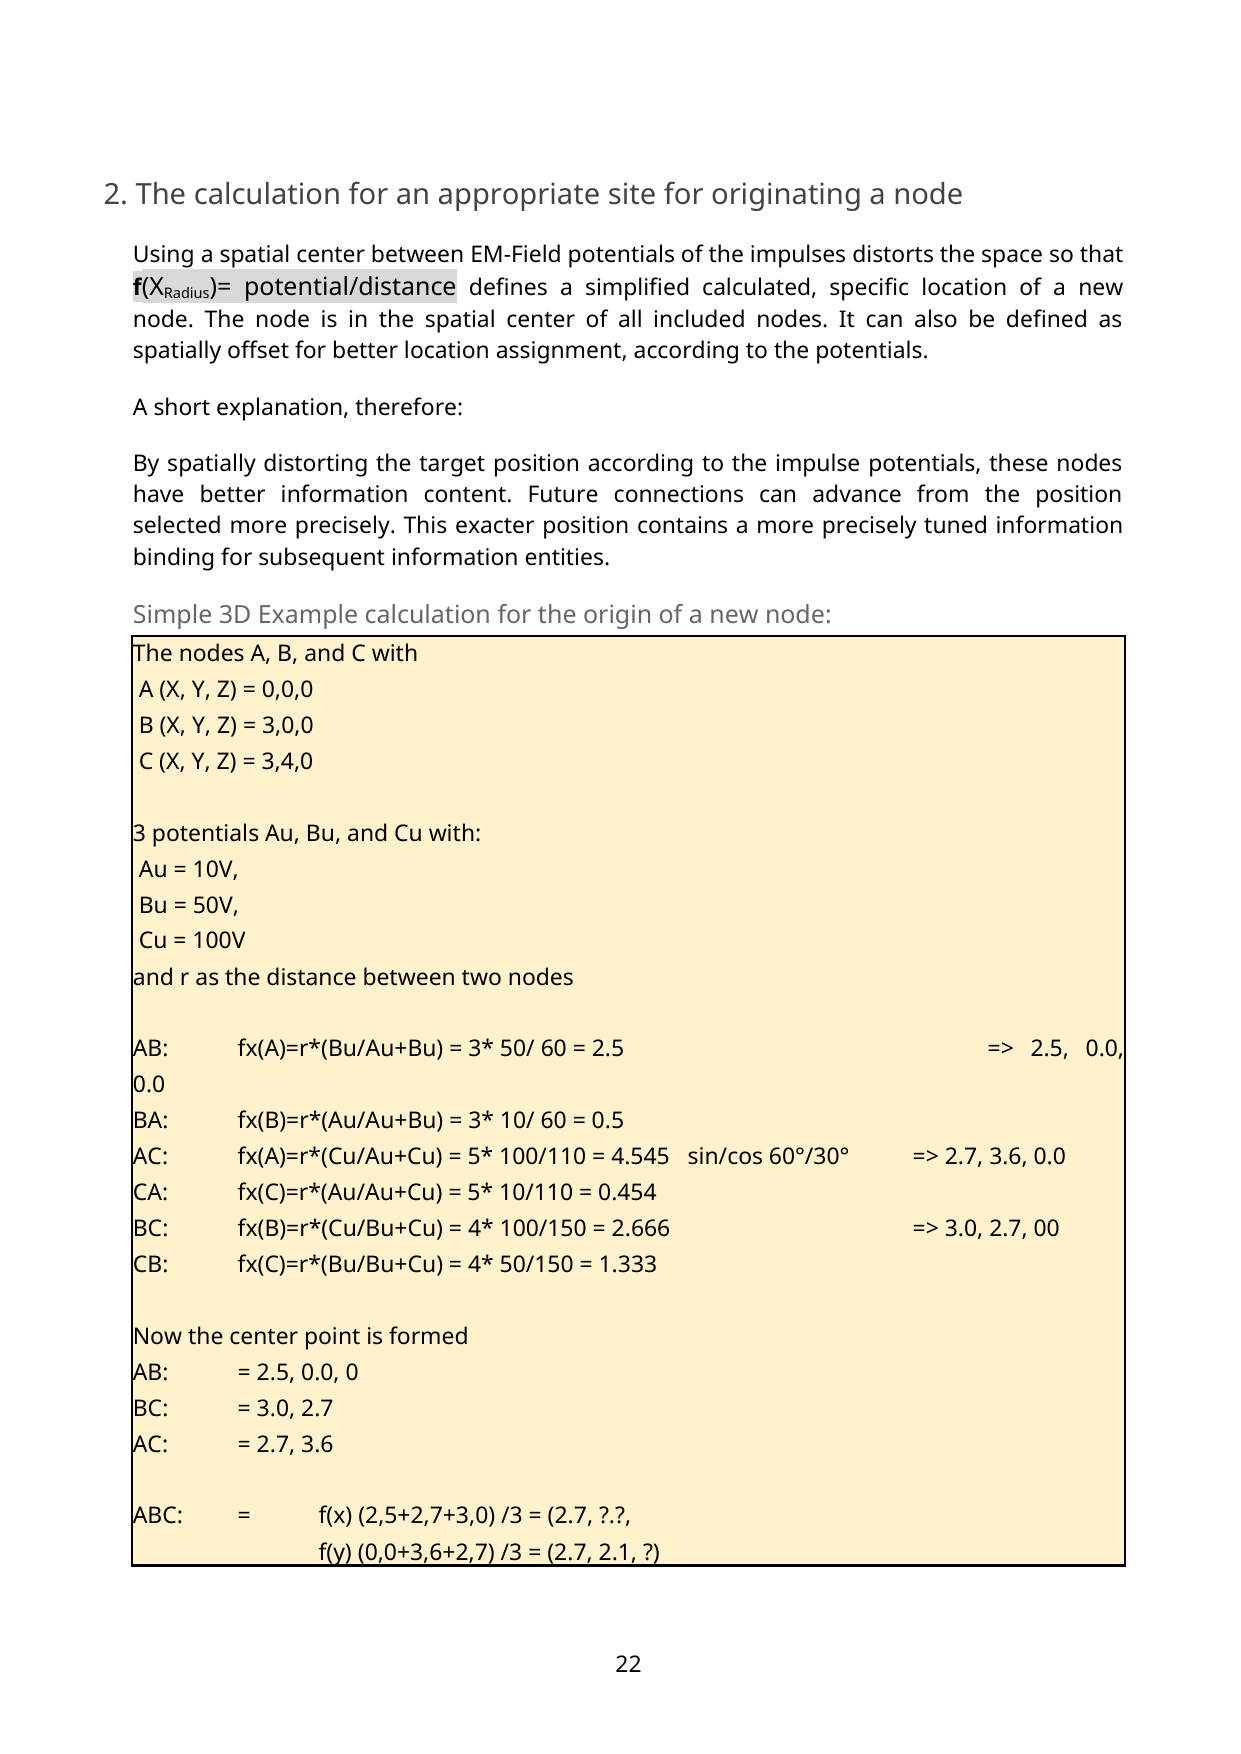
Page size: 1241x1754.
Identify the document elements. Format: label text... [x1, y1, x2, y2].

text The nodes A, B, and C with [133, 637, 1124, 668]
text AC: fx(A)=r*(Cu/Au+Cu) = 5* 100/110 = 4.545 sin/cos 60°/30° => 2.7, 3.6, 0.0 [133, 1138, 1124, 1171]
text Cu = 100V [133, 922, 1124, 956]
text CB: fx(C)=r*(Bu/Bu+Cu) = 4* 50/150 = 1.333 [133, 1246, 1124, 1279]
text AC: = 2.7, 3.6 [133, 1426, 1124, 1459]
text BC: = 3.0, 2.7 [133, 1389, 1124, 1423]
text BC: fx(B)=r*(Cu/Bu+Cu) = 4* 100/150 = 2.666 => 3.0, 2.7, 00 [133, 1210, 1124, 1243]
text Now the center point is formed [133, 1318, 1124, 1351]
text f(y) (0,0+3,6+2,7) /3 = (2.7, 2.1, ?) [133, 1533, 1124, 1564]
text ABC: = f(x) (2,5+2,7+3,0) /3 = (2.7, ?.?, [133, 1497, 1124, 1531]
text BA: fx(B)=r*(Au/Au+Bu) = 3* 10/ 60 = 0.5 [133, 1102, 1124, 1135]
text A (X, Y, Z) = 0,0,0 [133, 671, 1124, 704]
text and r as the distance between two nodes [133, 958, 1124, 992]
text Au = 10V, [133, 851, 1124, 884]
text CA: fx(C)=r*(Au/Au+Cu) = 5* 10/110 = 0.454 [133, 1174, 1124, 1207]
subtitle Simple 3D Example calculation for the origin of a new node: [133, 597, 1124, 631]
text C (X, Y, Z) = 3,4,0 [133, 743, 1124, 776]
text 3 potentials Au, Bu, and Cu with: [133, 814, 1124, 848]
text Bu = 50V, [133, 886, 1124, 920]
text AB: = 2.5, 0.0, 0 [133, 1354, 1124, 1387]
text By spatially distorting the target position according to the impulse potentials, these nodes have better information content. Future connections can advance from the position selected more precisely. This exacter position contains a more precisely tuned information binding for subsequent information entities. [133, 447, 1124, 572]
subtitle 2. The calculation for an appropriate site for originating a node [103, 173, 1124, 213]
text A short explanation, therefore: [133, 390, 1124, 422]
text B (X, Y, Z) = 3,0,0 [133, 707, 1124, 740]
text Using a spatial center between EM-Field potentials of the impulses distorts the space so that f(XRadius)= potential/distance defines a simplified calculated, specific location of a new node. The node is in the spatial center of all included nodes. It can also be defined as spatially offset for better location assignment, according to the potentials. [133, 238, 1124, 303]
text AB: fx(A)=r*(Bu/Au+Bu) = 3* 50/ 60 = 2.5 => 2.5, 0.0, 0.0 [133, 1030, 1124, 1099]
